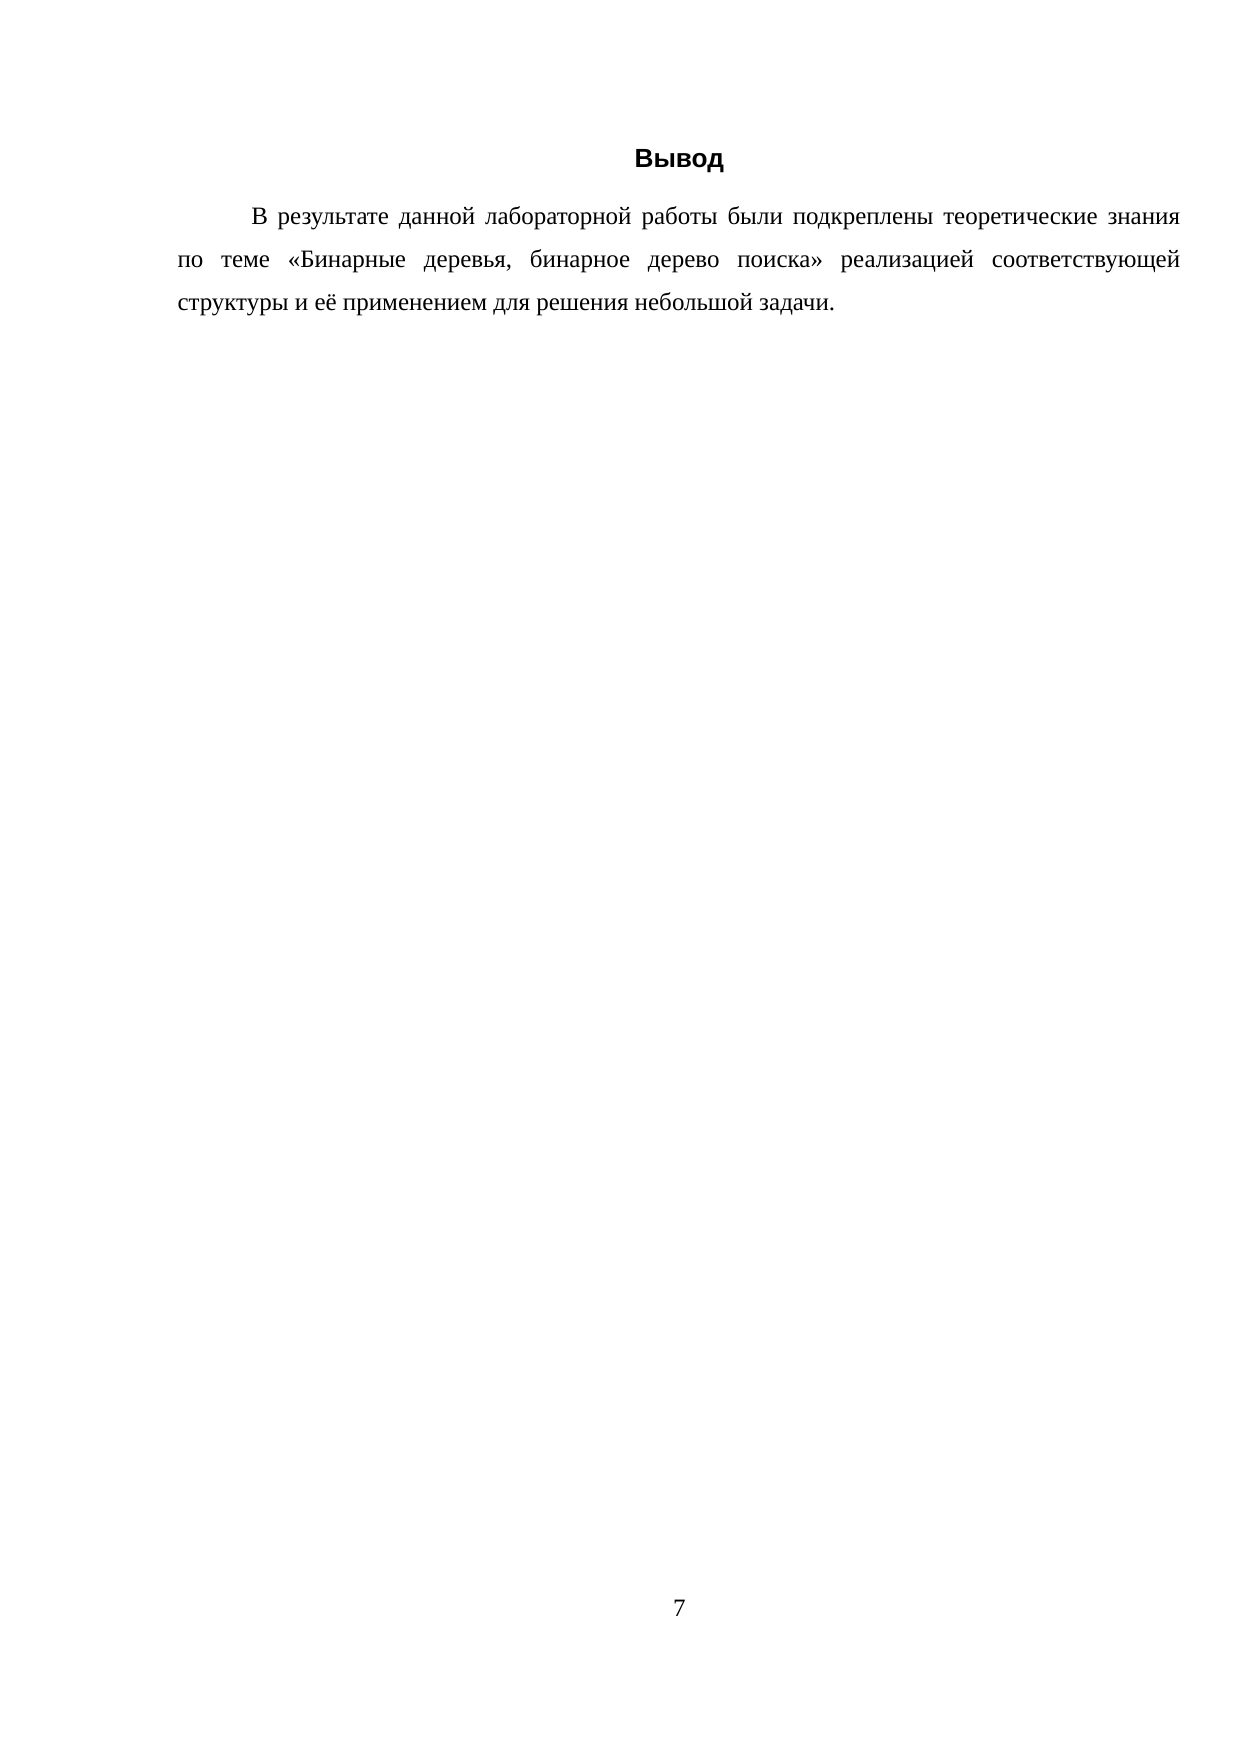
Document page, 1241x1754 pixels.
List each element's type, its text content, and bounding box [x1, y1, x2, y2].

text В результате данной лабораторной работы были подкреплены теоретические знания по теме «Бинарные деревья, бинарное дерево поиска» реализацией соответствующей структуры и её применением для решения небольшой задачи. [177, 201, 1181, 316]
subtitle Вывод [177, 143, 1181, 173]
